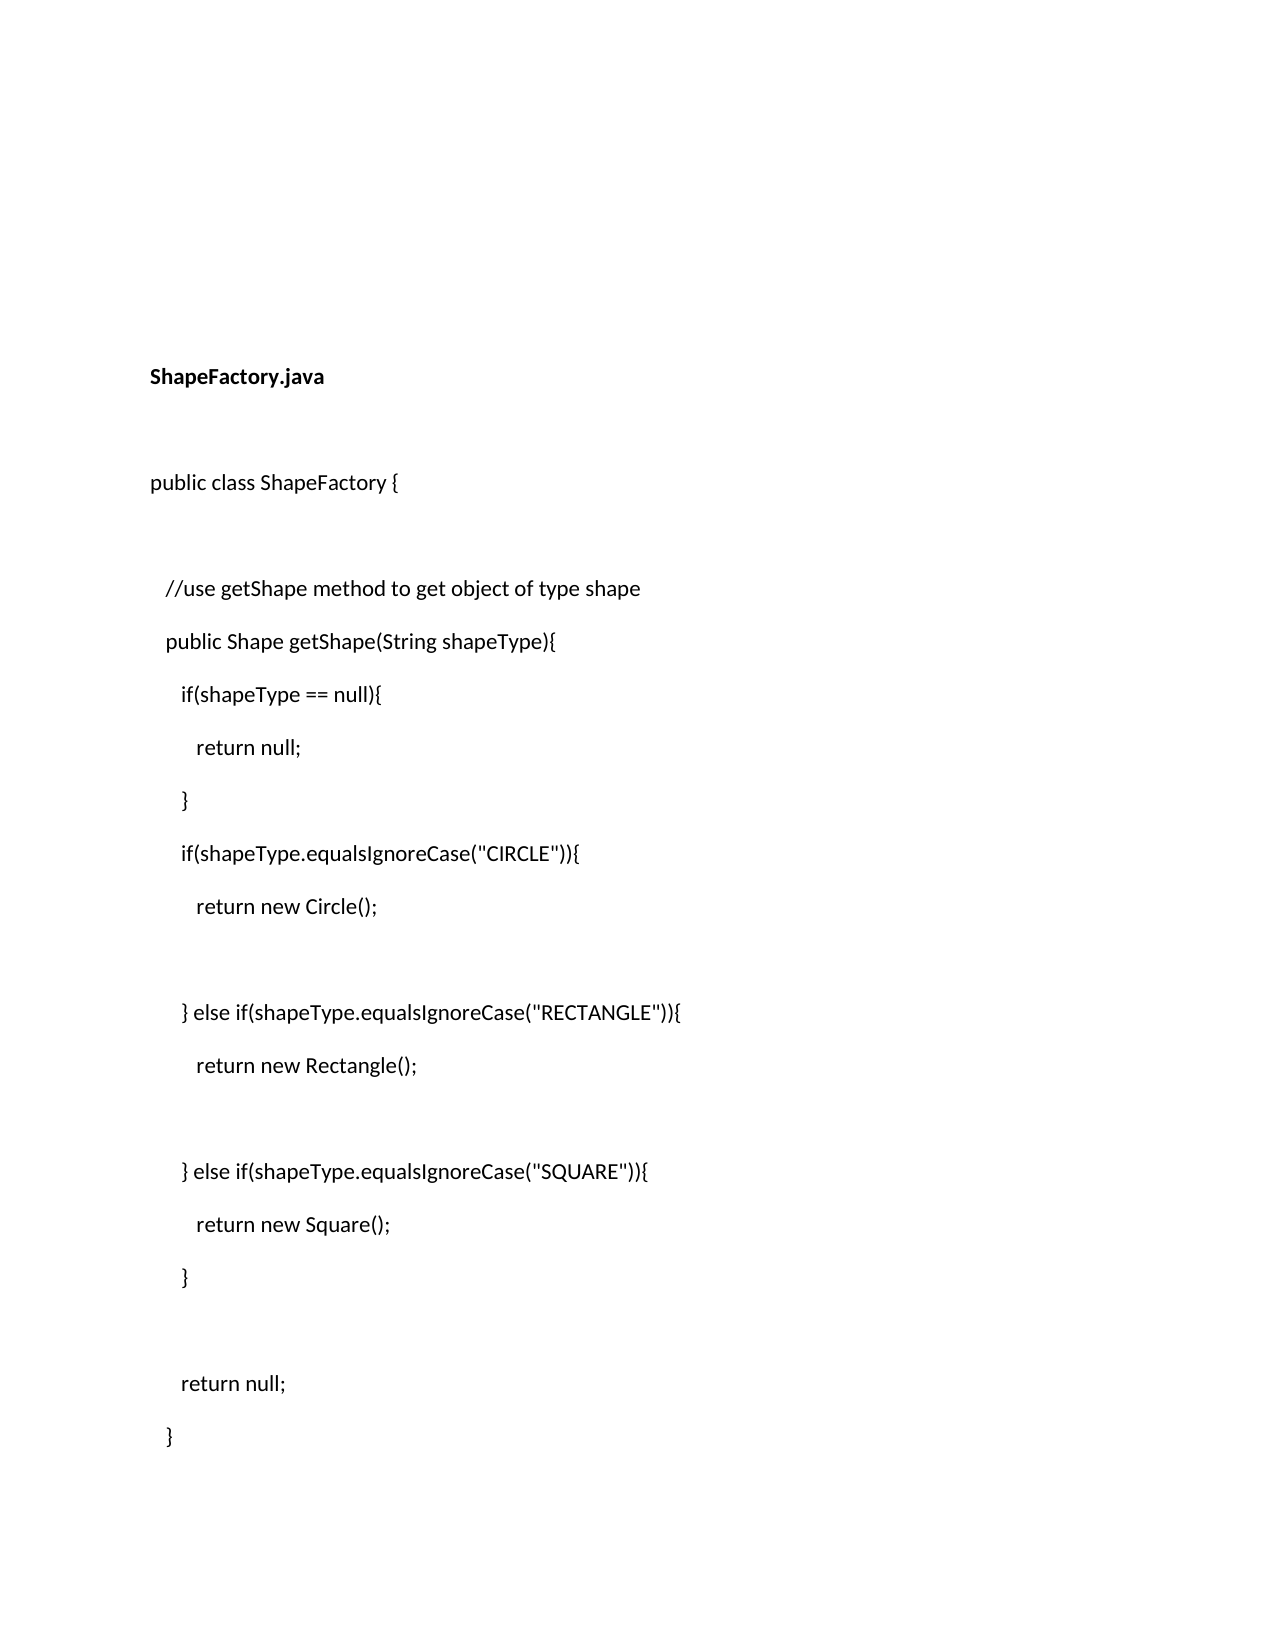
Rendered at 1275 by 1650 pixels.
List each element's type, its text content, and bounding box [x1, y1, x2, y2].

text return new Circle(); [150, 892, 1125, 920]
text if(shapeType == null){ [150, 680, 1125, 708]
text return new Rectangle(); [150, 1051, 1125, 1079]
text public Shape getShape(String shapeType){ [150, 627, 1125, 655]
text } else if(shapeType.equalsIgnoreCase("RECTANGLE")){ [150, 998, 1125, 1026]
text } else if(shapeType.equalsIgnoreCase("SQUARE")){ [150, 1157, 1125, 1185]
text return null; [150, 1369, 1125, 1397]
text ShapeFactory.java [150, 362, 1125, 390]
text return new Square(); [150, 1210, 1125, 1238]
text //use getShape method to get object of type shape [150, 574, 1125, 602]
text public class ShapeFactory { [150, 468, 1125, 496]
text } [150, 1422, 1125, 1451]
text return null; [150, 733, 1125, 761]
text if(shapeType.equalsIgnoreCase("CIRCLE")){ [150, 839, 1125, 867]
text } [150, 1263, 1125, 1291]
text } [150, 786, 1125, 814]
